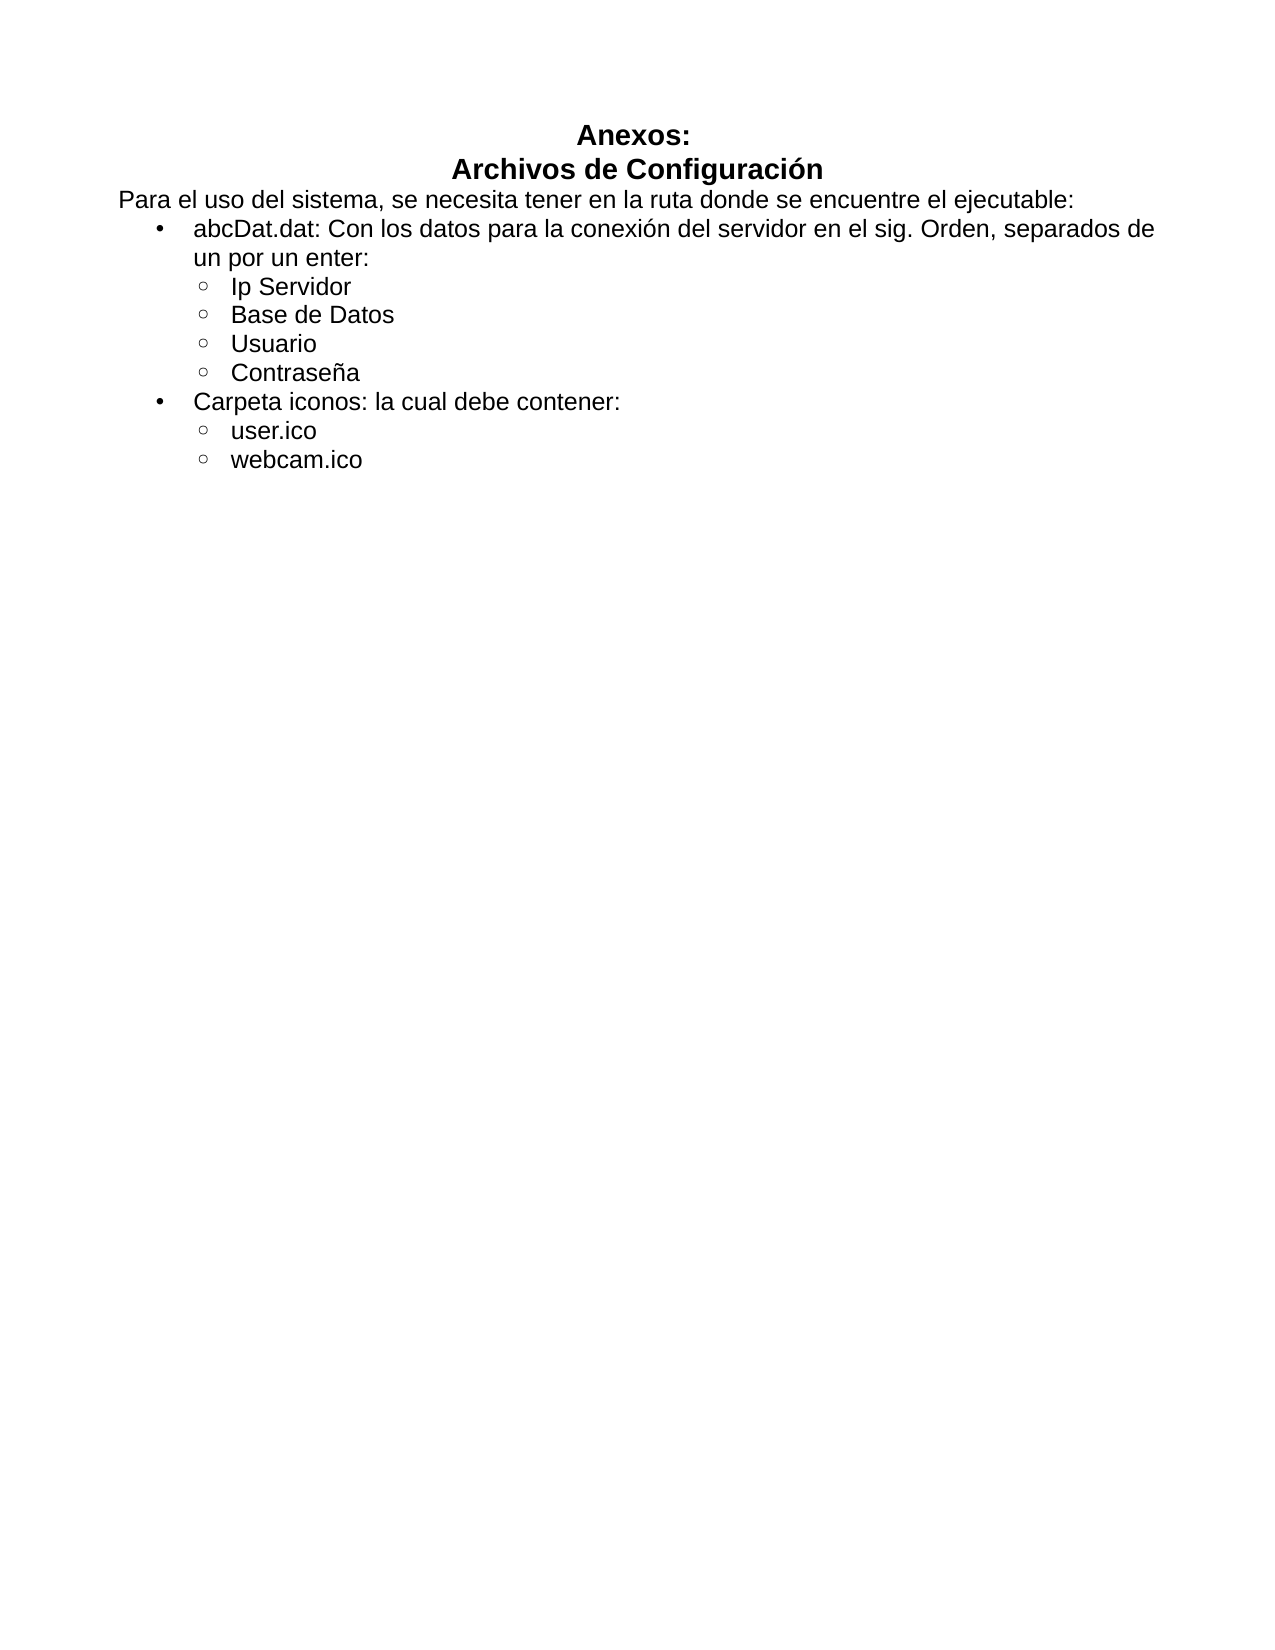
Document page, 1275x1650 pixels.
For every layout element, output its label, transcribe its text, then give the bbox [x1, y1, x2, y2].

list webcam.ico [193, 445, 1157, 473]
list Base de Datos [193, 300, 1157, 329]
list user.ico [193, 416, 1157, 445]
list abcDat.dat: Con los datos para la conexión del servidor en el sig. Orden, separados de un por un enter: [156, 214, 1157, 272]
list Ip Servidor [193, 272, 1157, 300]
list Contraseña [193, 358, 1157, 387]
list Carpeta iconos: la cual debe contener: [156, 387, 1157, 416]
list Usuario [193, 329, 1157, 358]
text Para el uso del sistema, se necesita tener en la ruta donde se encuentre el ejecutable: [118, 185, 1157, 214]
text Anexos: Archivos de Configuración [118, 118, 1157, 185]
